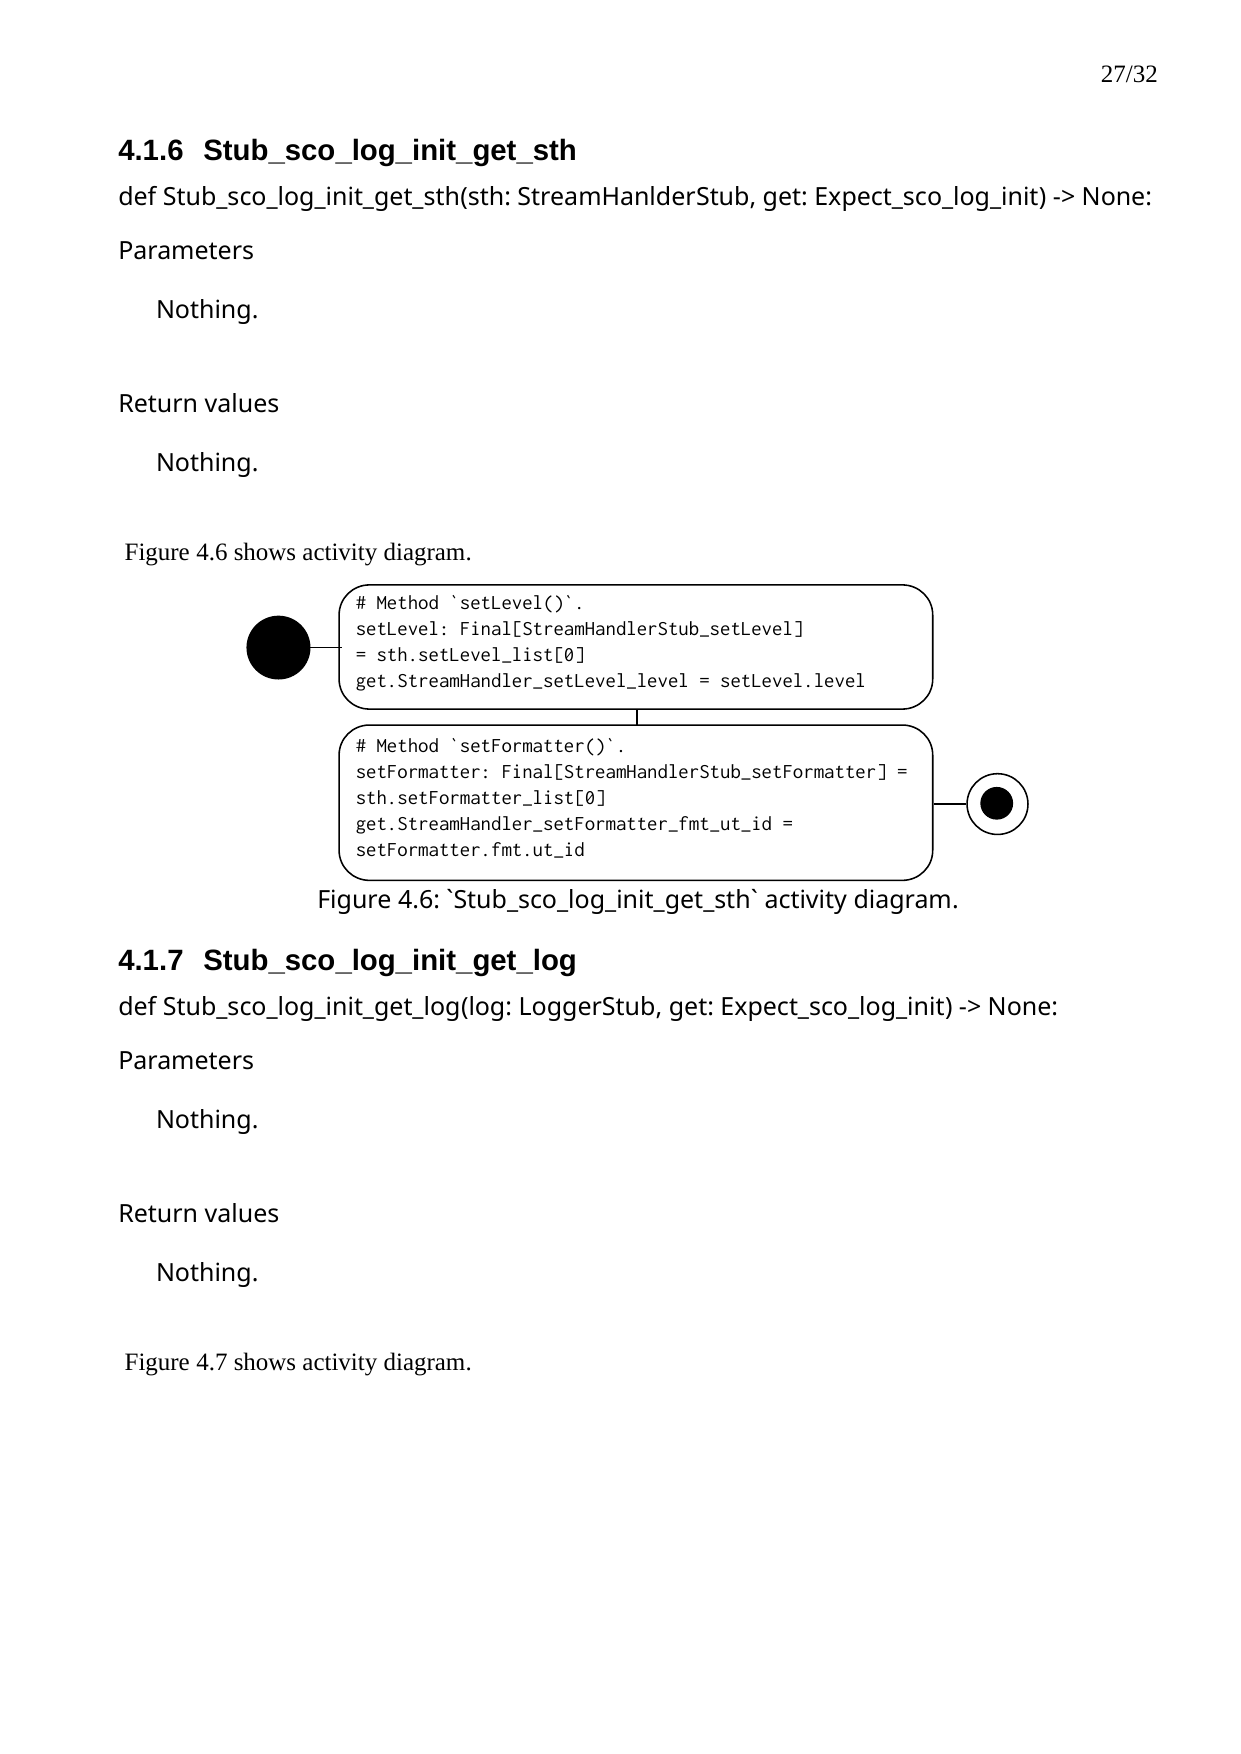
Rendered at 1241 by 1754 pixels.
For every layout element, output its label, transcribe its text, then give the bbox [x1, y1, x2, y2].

table_header Nothing. [150, 1096, 321, 1142]
text def Stub_sco_log_init_get_sth(sth: StreamHanlderStub, get: Expect_sco_log_init) -> None: [118, 179, 1157, 213]
table_header [321, 1096, 1159, 1142]
table_header [321, 1249, 1159, 1299]
text Return values [118, 386, 1157, 420]
table_header [321, 286, 1159, 332]
text Figure 4.6 shows activity diagram. [118, 537, 1157, 566]
table_header Nothing. [150, 439, 321, 489]
text Figure 4.7 shows activity diagram. [118, 1347, 1157, 1375]
text Parameters [118, 1042, 1157, 1076]
text Return values [118, 1195, 1157, 1229]
table_header [321, 439, 1159, 489]
text Figure 4.6: `Stub_sco_log_init_get_sth` activity diagram. [118, 597, 1157, 915]
text def Stub_sco_log_init_get_log(log: LoggerStub, get: Expect_sco_log_init) -> None: [118, 989, 1157, 1023]
table_header Nothing. [150, 286, 321, 332]
subtitle Stub_sco_log_init_get_sth [118, 133, 1157, 166]
text Parameters [118, 233, 1157, 267]
table_header Nothing. [150, 1249, 321, 1299]
subtitle Stub_sco_log_init_get_log [118, 942, 1157, 976]
